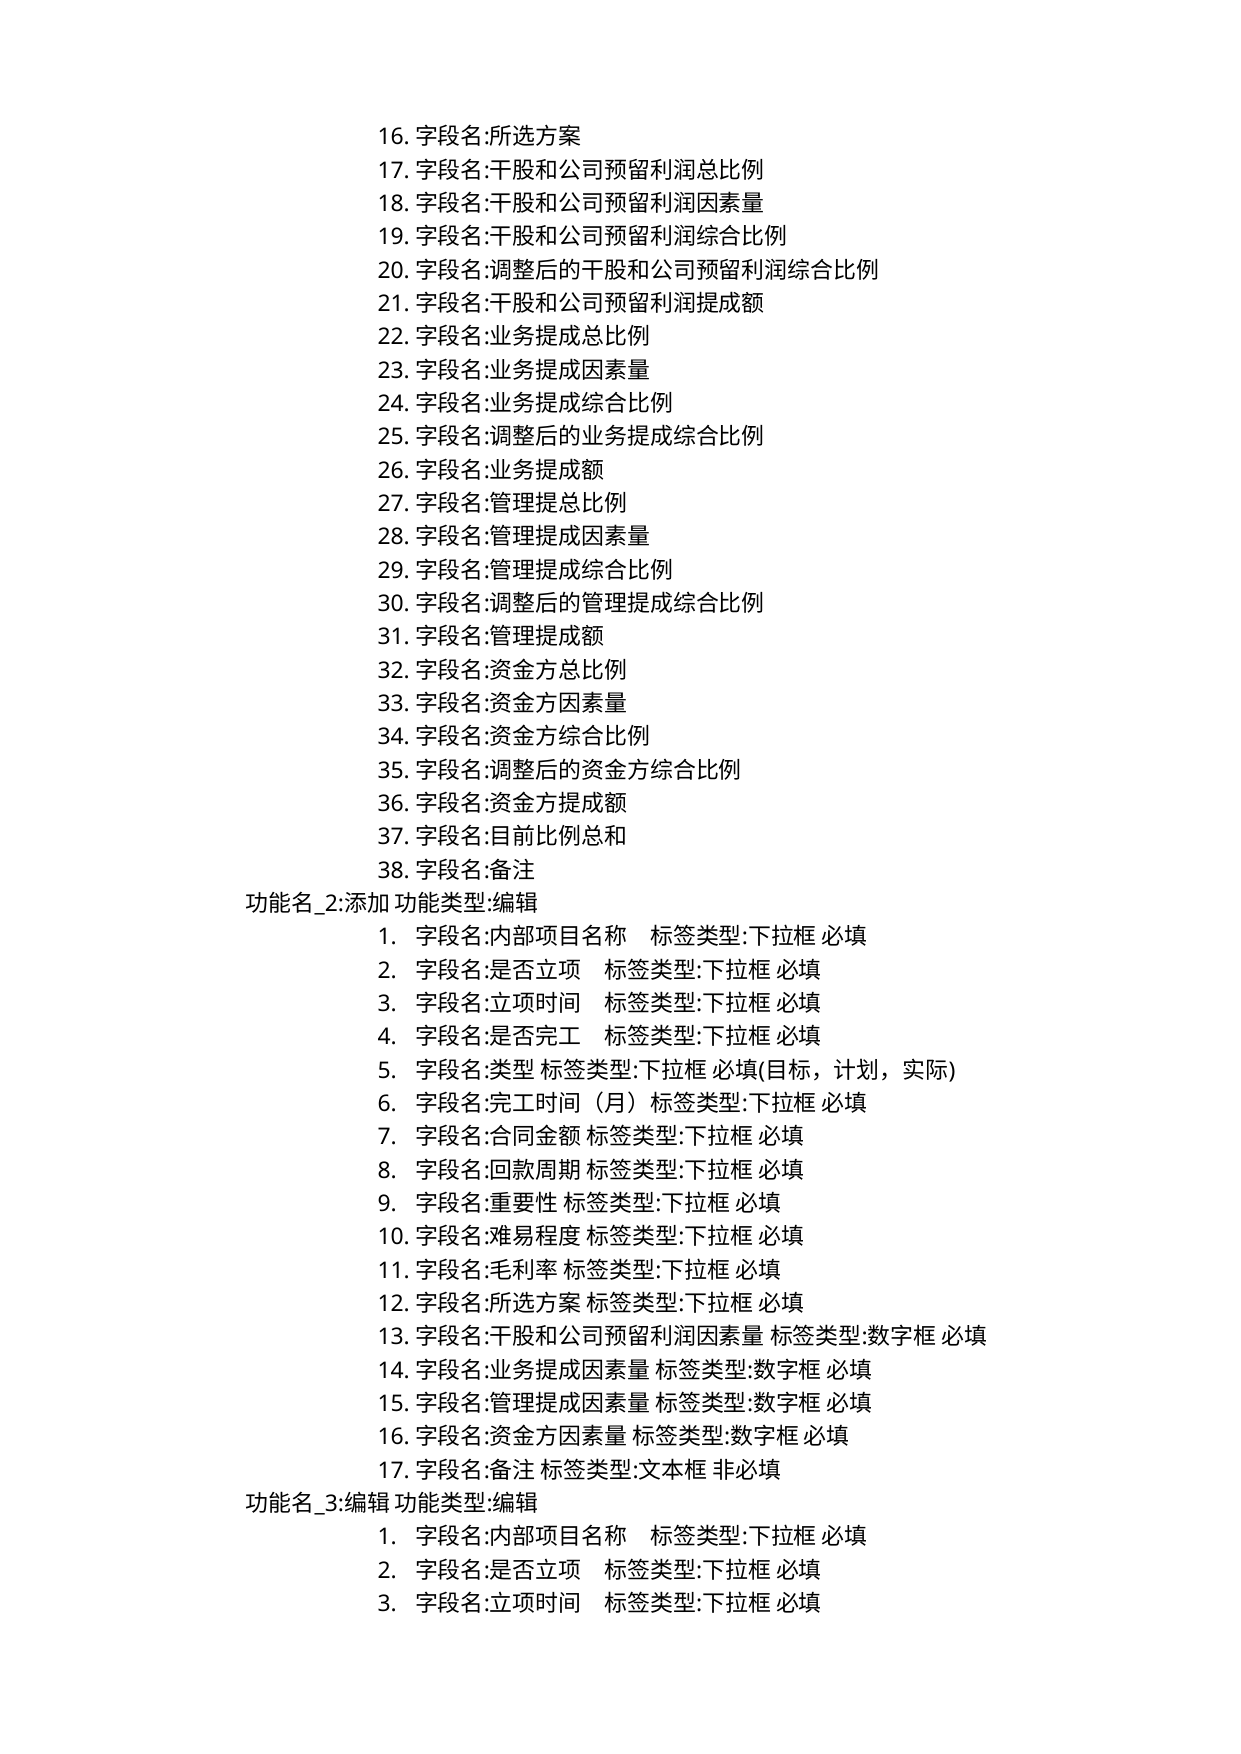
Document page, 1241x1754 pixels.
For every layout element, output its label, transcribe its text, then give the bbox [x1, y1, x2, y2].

list 字段名:干股和公司预留利润提成额 [377, 285, 1122, 318]
list 字段名:业务提成总比例 [377, 318, 1122, 351]
list 字段名:管理提总比例 [377, 485, 1122, 518]
list 字段名:管理提成因素量 标签类型:数字框 必填 [377, 1385, 1122, 1418]
list 字段名:类型 标签类型:下拉框 必填(目标，计划，实际) [377, 1051, 1122, 1085]
list 字段名:调整后的干股和公司预留利润综合比例 [377, 251, 1122, 285]
list 字段名:管理提成综合比例 [377, 551, 1122, 585]
list 字段名:干股和公司预留利润综合比例 [377, 218, 1122, 251]
list 字段名:目前比例总和 [377, 818, 1122, 851]
list 字段名:完工时间（月）标签类型:下拉框 必填 [377, 1085, 1122, 1118]
list 字段名:业务提成因素量 [377, 351, 1122, 385]
list 字段名:管理提成额 [377, 618, 1122, 651]
list 字段名:是否立项 标签类型:下拉框 必填 [377, 1551, 1122, 1585]
list 字段名:立项时间 标签类型:下拉框 必填 [377, 985, 1122, 1018]
list 字段名:调整后的管理提成综合比例 [377, 585, 1122, 618]
list 字段名:是否立项 标签类型:下拉框 必填 [377, 951, 1122, 985]
list 字段名:合同金额 标签类型:下拉框 必填 [377, 1118, 1122, 1151]
list 字段名:资金方综合比例 [377, 718, 1122, 751]
list 字段名:业务提成额 [377, 451, 1122, 485]
list 字段名:管理提成因素量 [377, 518, 1122, 551]
list 字段名:重要性 标签类型:下拉框 必填 [377, 1185, 1122, 1218]
list 字段名:内部项目名称 标签类型:下拉框 必填 [377, 918, 1122, 951]
list 字段名:难易程度 标签类型:下拉框 必填 [377, 1218, 1122, 1251]
list 字段名:立项时间 标签类型:下拉框 必填 [377, 1585, 1122, 1618]
list 字段名:干股和公司预留利润总比例 [377, 151, 1122, 185]
list 字段名:业务提成因素量 标签类型:数字框 必填 [377, 1351, 1122, 1385]
list 字段名:干股和公司预留利润因素量 [377, 185, 1122, 218]
list 字段名:调整后的业务提成综合比例 [377, 418, 1122, 451]
list 字段名:资金方因素量 [377, 685, 1122, 718]
list 字段名:调整后的资金方综合比例 [377, 751, 1122, 785]
list 字段名:是否完工 标签类型:下拉框 必填 [377, 1018, 1122, 1051]
list 字段名:资金方总比例 [377, 651, 1122, 685]
list 字段名:备注 标签类型:文本框 非必填 [377, 1451, 1122, 1485]
list 字段名:内部项目名称 标签类型:下拉框 必填 [377, 1518, 1122, 1551]
text 功能名_3:编辑 功能类型:编辑 [118, 1485, 1122, 1518]
list 字段名:资金方提成额 [377, 785, 1122, 818]
list 字段名:资金方因素量 标签类型:数字框 必填 [377, 1418, 1122, 1451]
list 字段名:业务提成综合比例 [377, 385, 1122, 418]
text 功能名_2:添加 功能类型:编辑 [118, 885, 1122, 918]
list 字段名:备注 [377, 851, 1122, 885]
list 字段名:所选方案 [377, 118, 1122, 151]
list 字段名:回款周期 标签类型:下拉框 必填 [377, 1151, 1122, 1185]
list 字段名:毛利率 标签类型:下拉框 必填 [377, 1251, 1122, 1285]
list 字段名:干股和公司预留利润因素量 标签类型:数字框 必填 [377, 1318, 1122, 1351]
list 字段名:所选方案 标签类型:下拉框 必填 [377, 1285, 1122, 1318]
